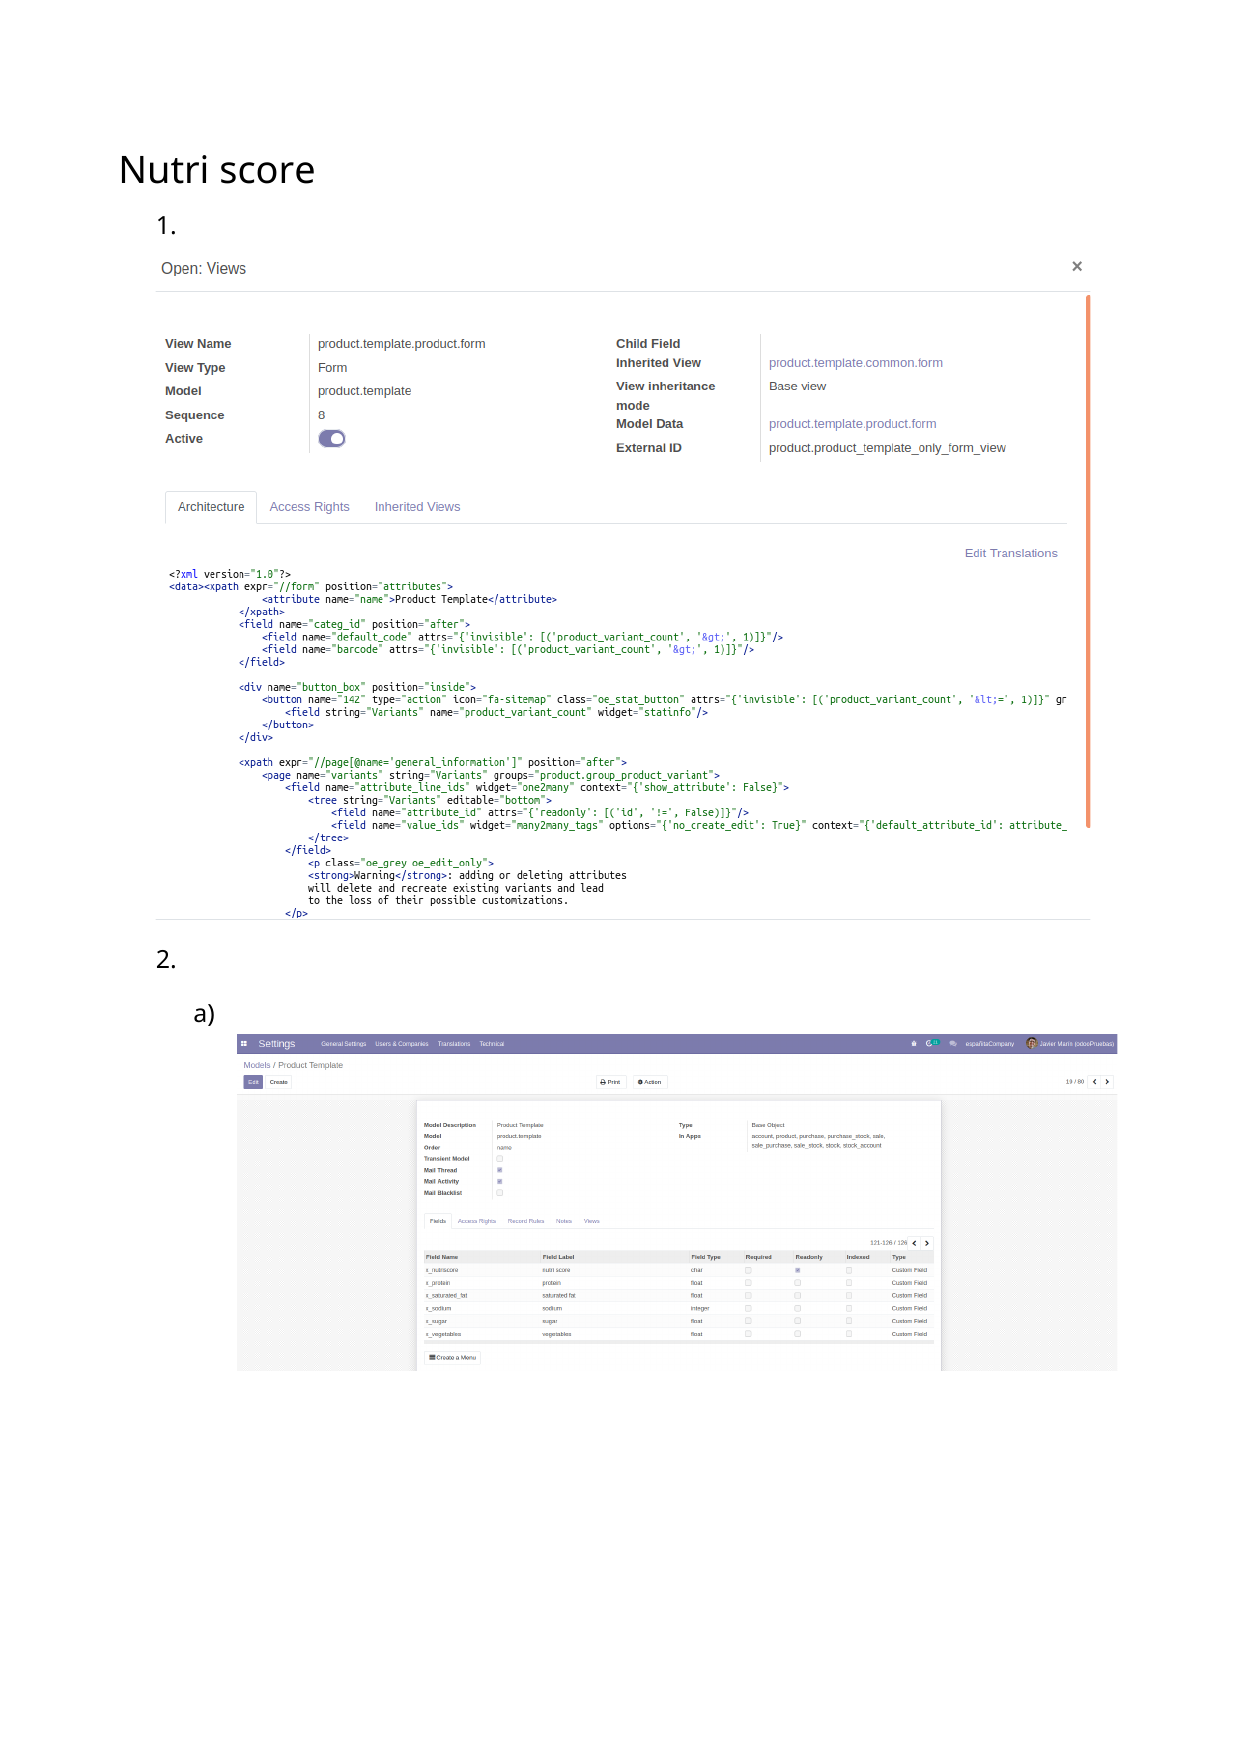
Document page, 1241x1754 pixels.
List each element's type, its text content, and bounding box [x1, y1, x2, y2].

picture [237, 1034, 1118, 1371]
subtitle Nutri score [118, 143, 1122, 195]
picture [155, 246, 1091, 922]
